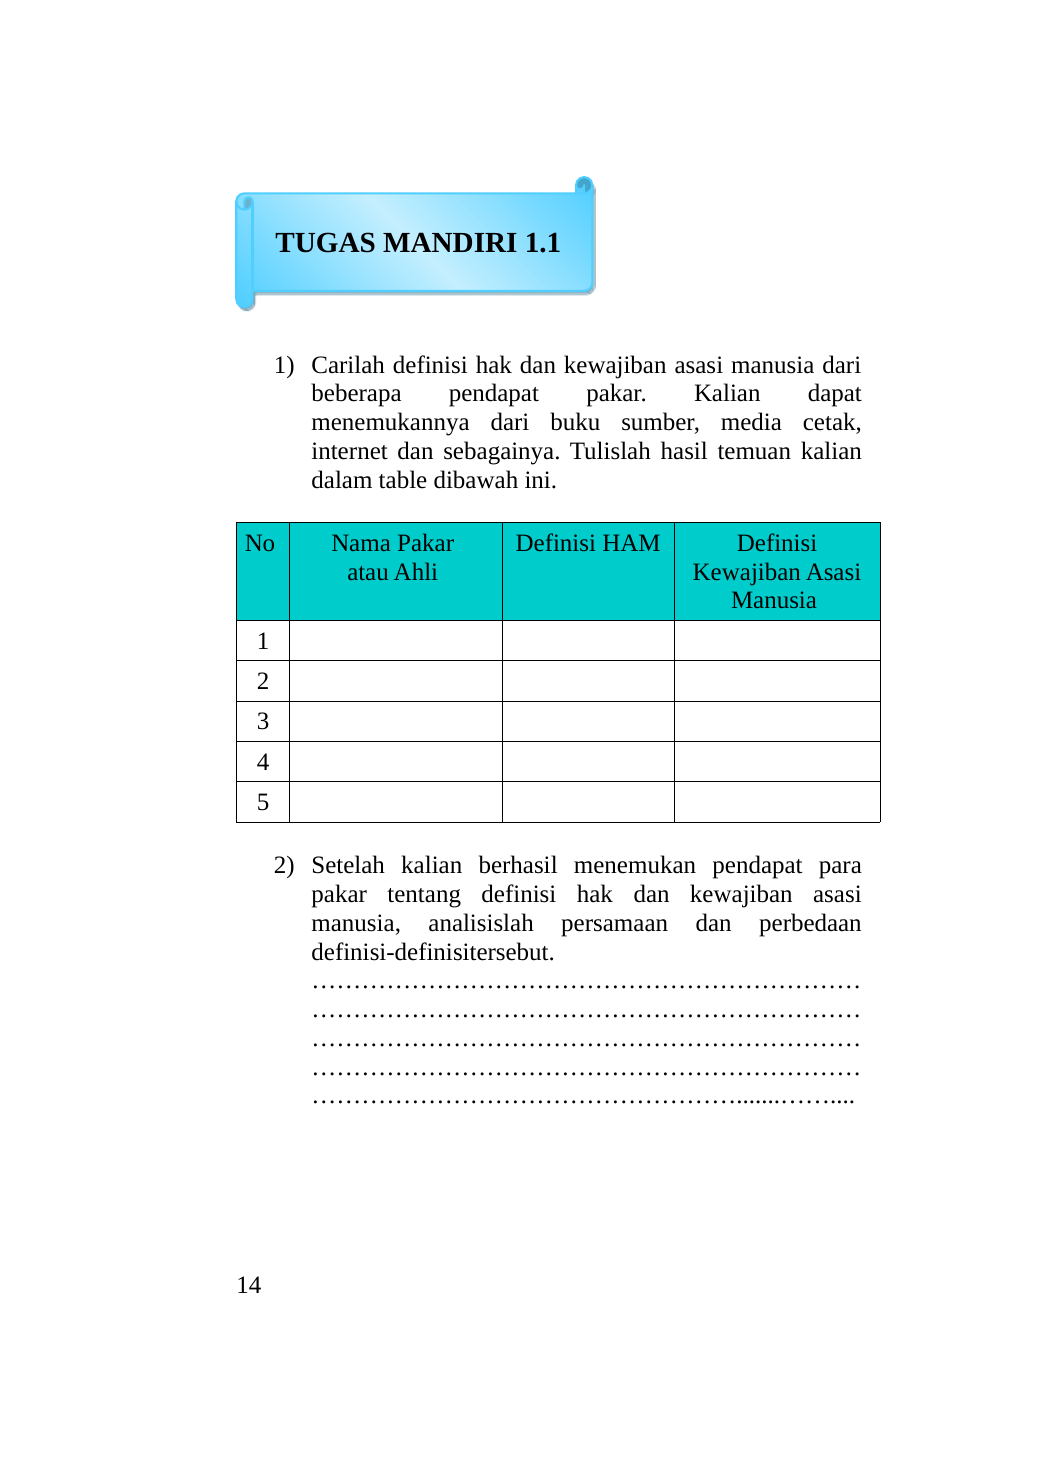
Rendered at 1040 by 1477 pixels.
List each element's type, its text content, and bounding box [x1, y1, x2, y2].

table_cell [503, 742, 674, 781]
table_cell [675, 782, 880, 822]
list Carilah definisi hak dan kewajiban asasi manusia dari beberapa pendapat pakar. Kalian dapat menemukannya dari buku sumber, media cetak, internet dan sebagainya. Tulislah hasil temuan kalian dalam table dibawah ini. [274, 350, 862, 493]
table_cell [503, 621, 674, 660]
table_cell 1 [237, 621, 289, 660]
table_cell [290, 782, 502, 822]
table_cell [503, 782, 674, 822]
table_cell 5 [237, 782, 289, 822]
table_cell 3 [237, 702, 289, 741]
table_cell [503, 702, 674, 741]
table_header Nama Pakar atau Ahli [290, 523, 502, 620]
table_header No [237, 523, 289, 620]
table_cell [290, 621, 502, 660]
table_cell [290, 702, 502, 741]
table_cell [675, 702, 880, 741]
table_cell [675, 661, 880, 701]
table_header Definisi HAM [503, 523, 674, 620]
table_cell [290, 661, 502, 701]
table_cell [290, 742, 502, 781]
table_cell 4 [237, 742, 289, 781]
table_cell [675, 621, 880, 660]
table_cell [503, 661, 674, 701]
table_header Definisi Kewajiban Asasi Manusia [675, 523, 880, 620]
table_cell [675, 742, 880, 781]
list Setelah kalian berhasil menemukan pendapat para pakar tentang definisi hak dan kewajiban asasi manusia, analisislah persamaan dan perbedaan definisi-definisitersebut.……………………………………………………………………………………………………………………………………………………………………………………………………………………………………………………………………………………….......…….... [274, 850, 862, 1109]
table_cell 2 [237, 661, 289, 701]
